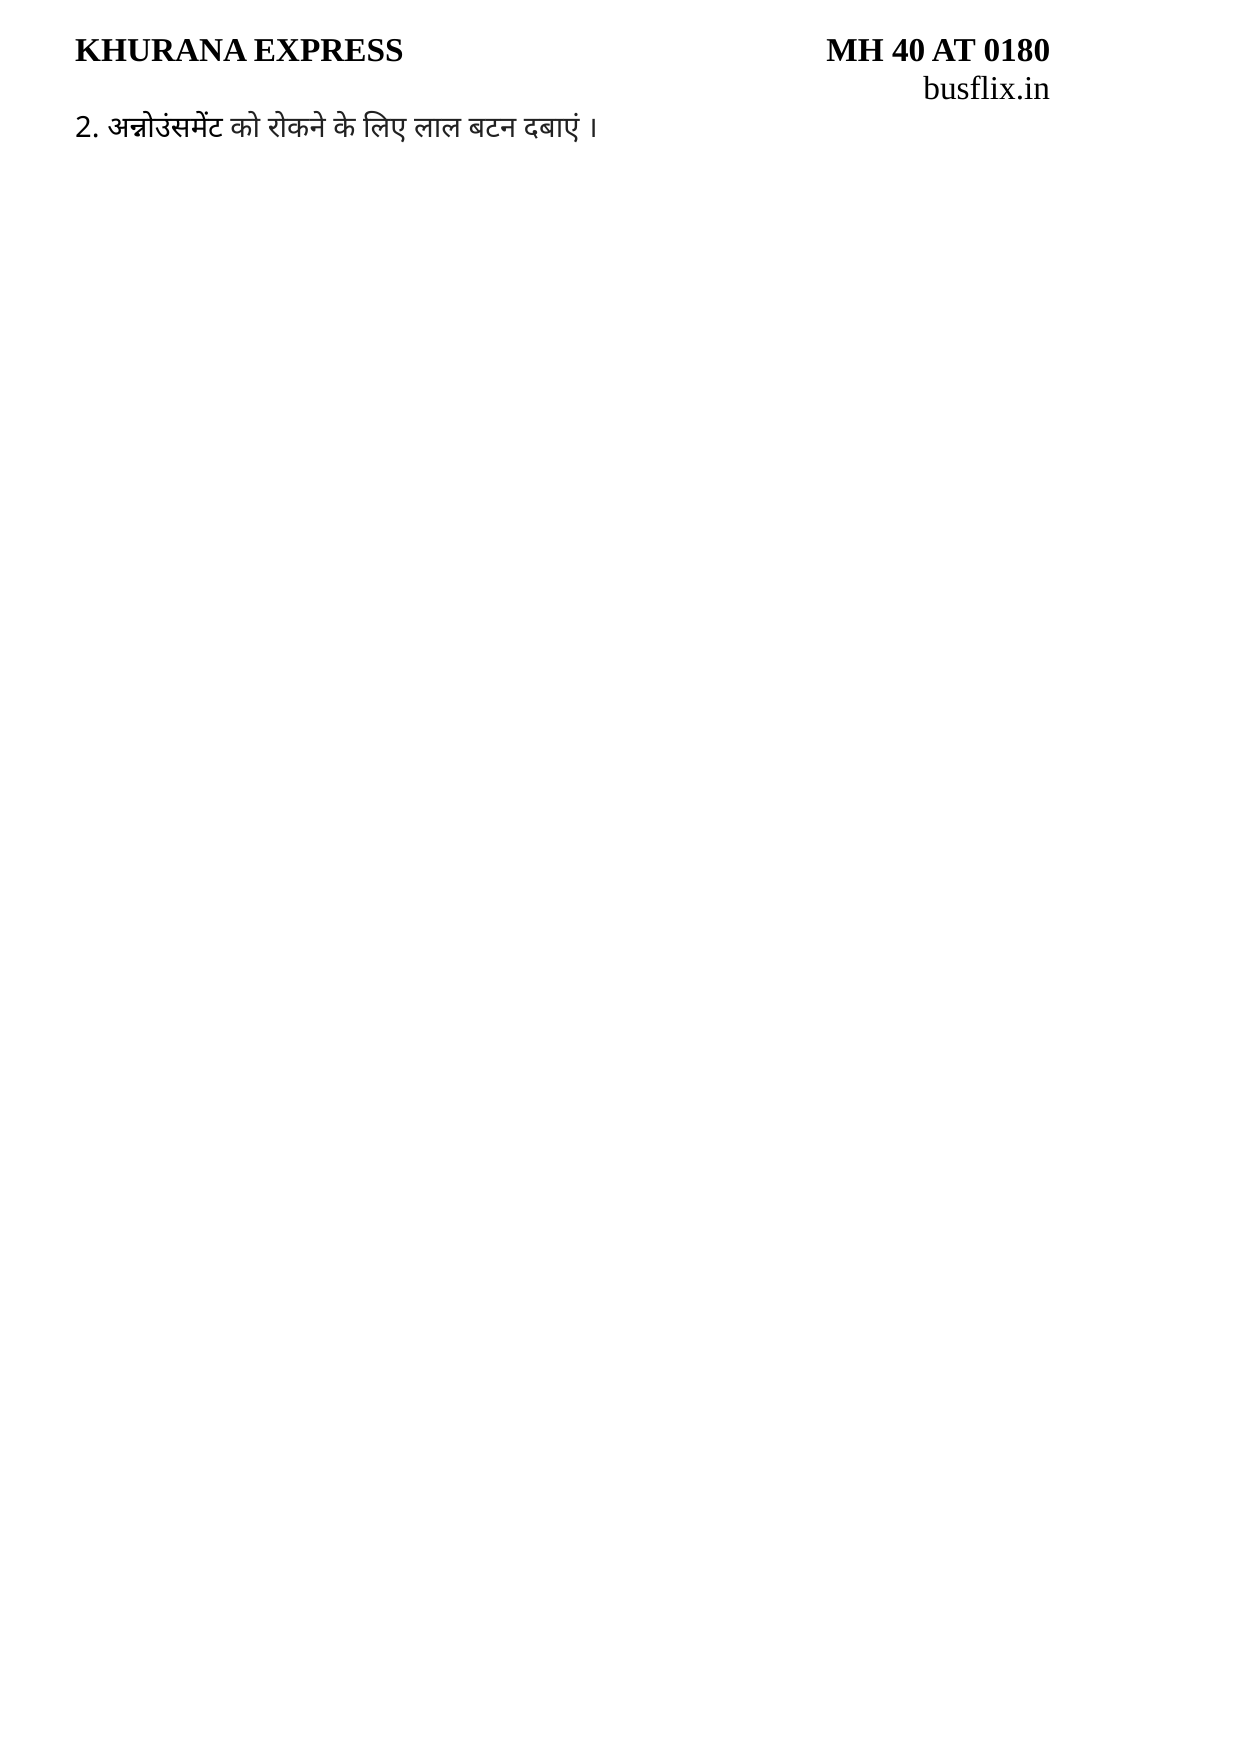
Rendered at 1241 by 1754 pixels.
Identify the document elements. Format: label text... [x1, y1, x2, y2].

text 2. अन्नोउंसमेंट को रोकने के लिए लाल बटन दबाएं । [75, 107, 1165, 150]
text [214, 539, 711, 732]
